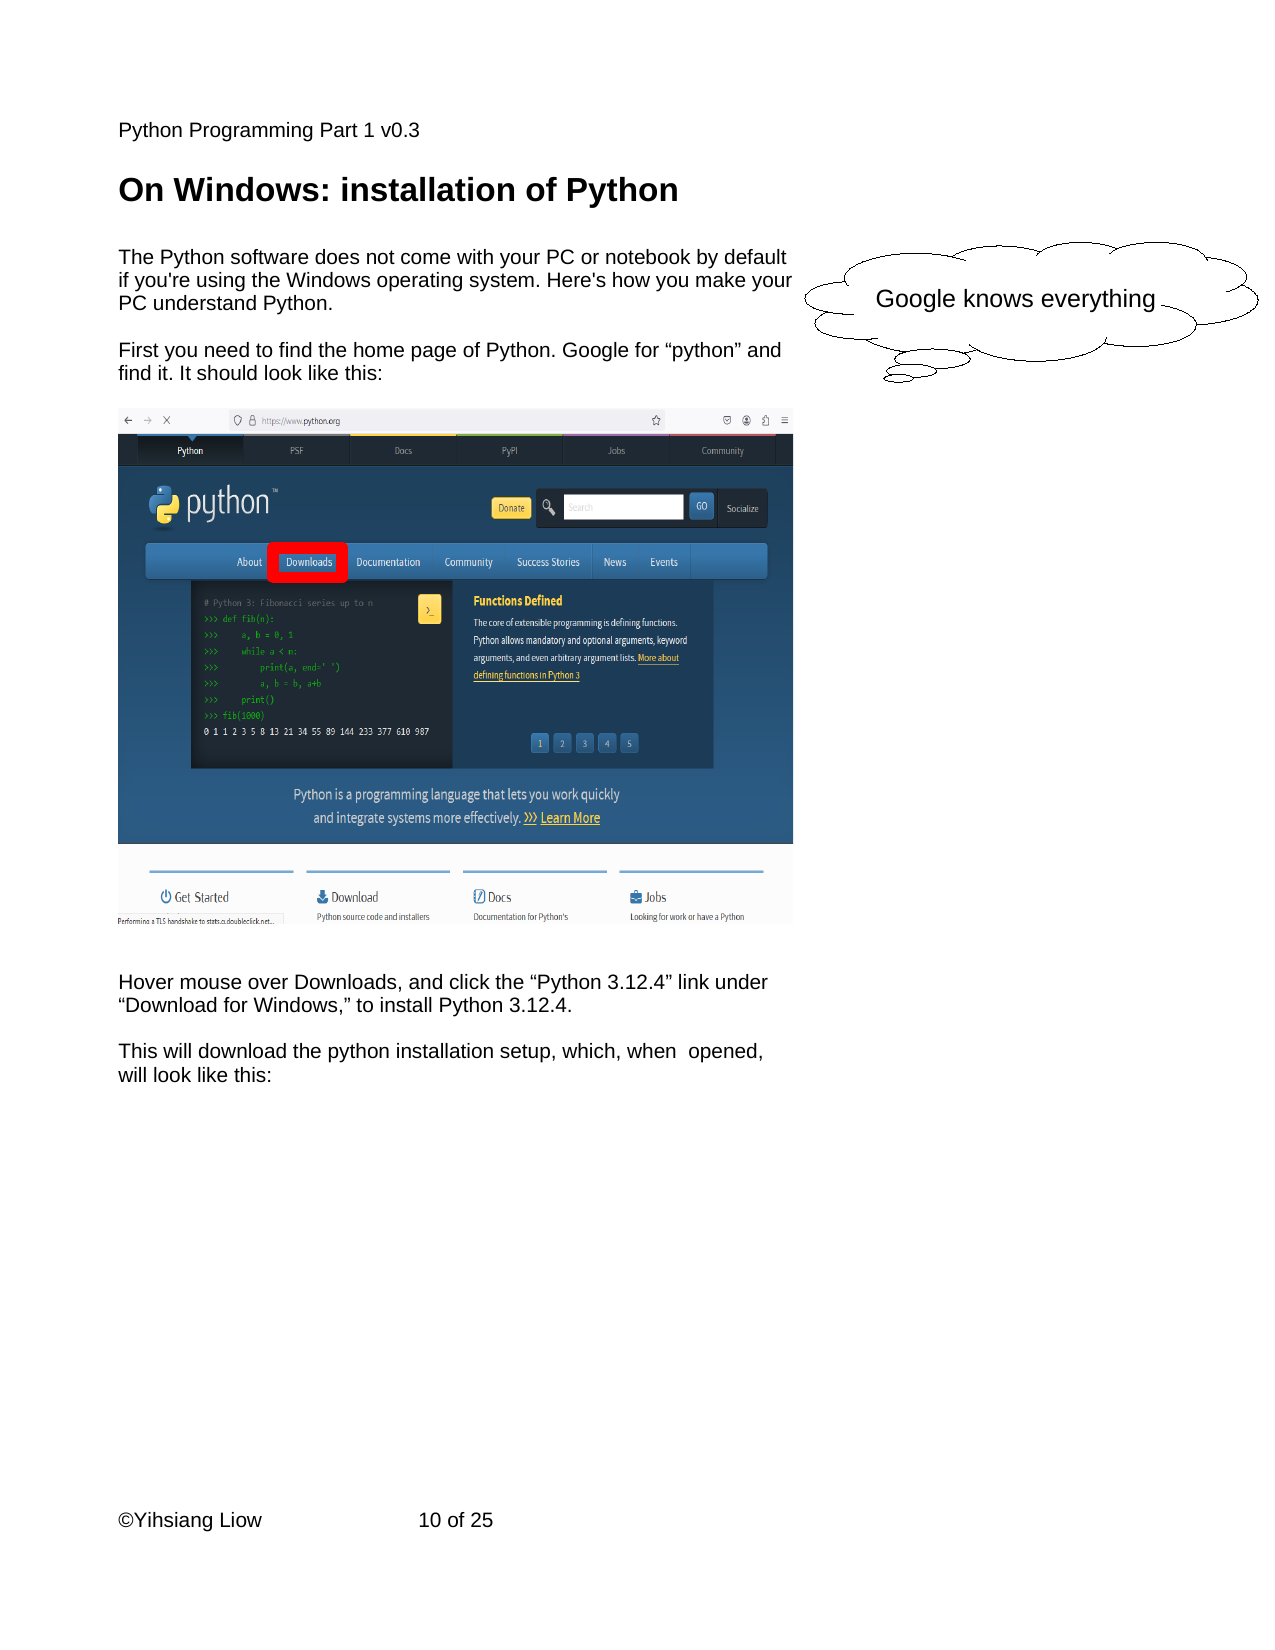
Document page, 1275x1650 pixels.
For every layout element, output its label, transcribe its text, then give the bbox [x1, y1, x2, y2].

text On Windows: installation of Python [118, 171, 793, 208]
text First you need to find the home page of Python. Google for “python” and find it. It should look like this: [118, 338, 793, 385]
text Hover mouse over Downloads, and click the “Python 3.12.4” link under “Download for Windows,” to install Python 3.12.4. [118, 970, 793, 1017]
text This will download the python installation setup, which, when opened, will look like this: [118, 1040, 793, 1086]
text The Python software does not come with your PC or notebook by default if you're using the Windows operating system. Here's how you make your PC understand Python. [118, 245, 793, 315]
picture [118, 408, 794, 924]
